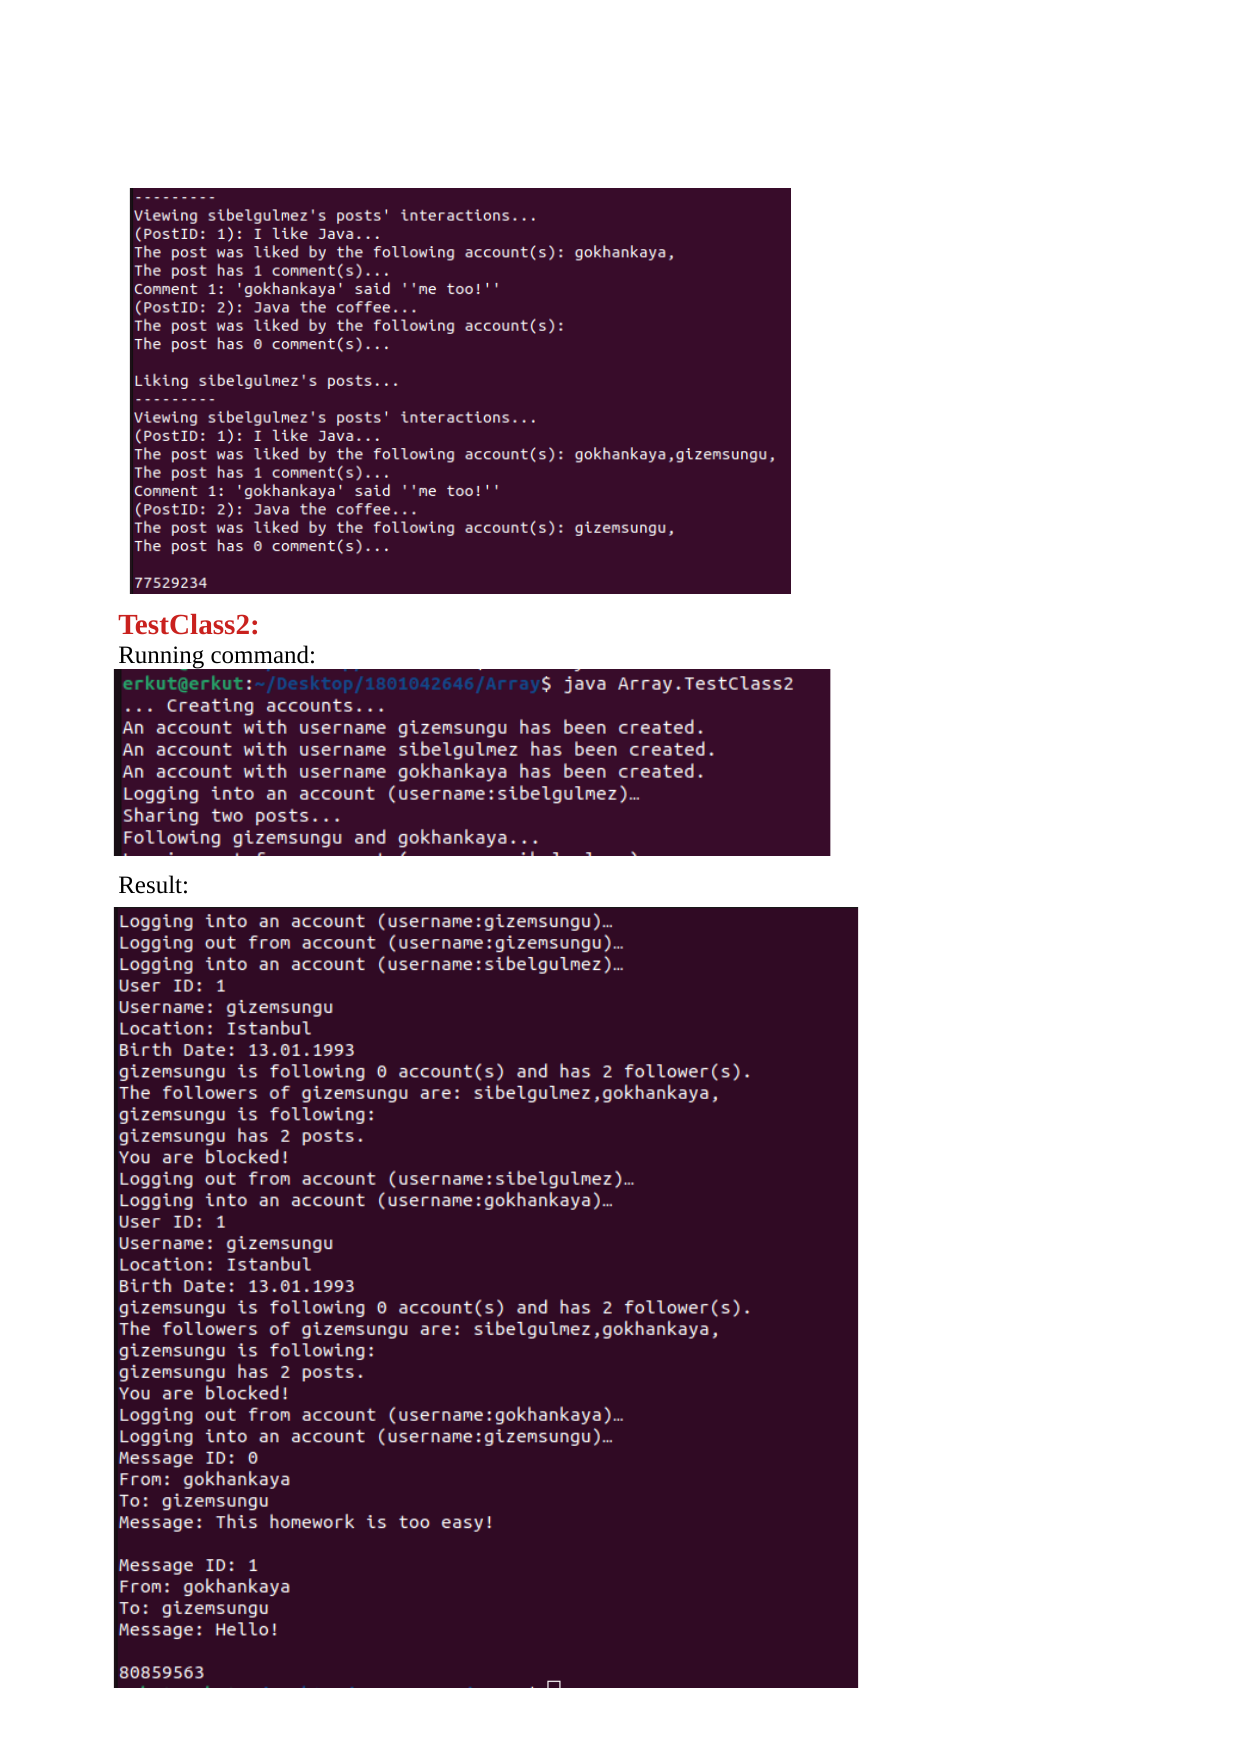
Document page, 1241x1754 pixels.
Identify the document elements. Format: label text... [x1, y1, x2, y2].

picture [113, 907, 859, 1688]
text TestClass2: [118, 607, 1122, 640]
picture [113, 669, 831, 856]
text Result: [118, 870, 1122, 899]
picture [129, 188, 791, 594]
text Running command: [118, 640, 1122, 669]
